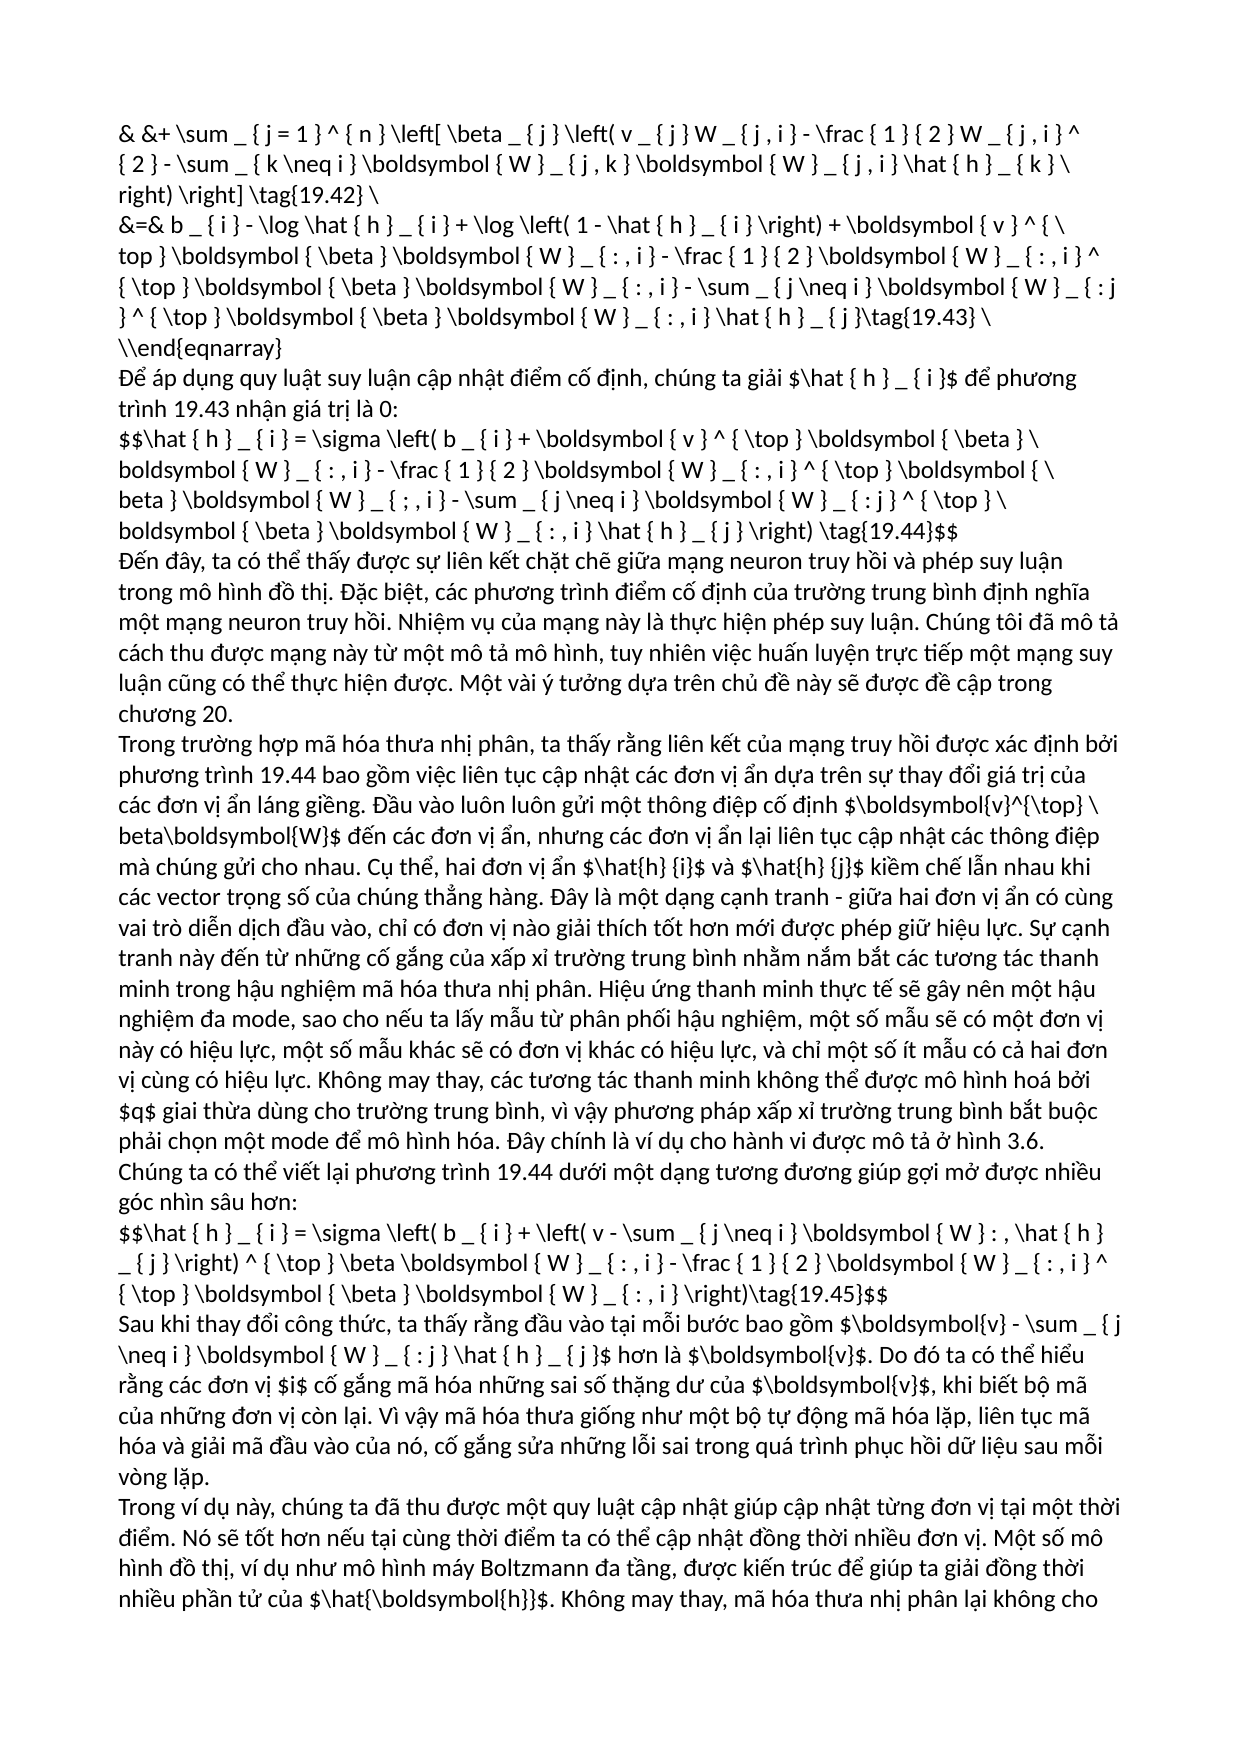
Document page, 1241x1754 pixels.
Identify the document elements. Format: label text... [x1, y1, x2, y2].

text &=& b _ { i } - \log \hat { h } _ { i } + \log \left( 1 - \hat { h } _ { i } \right) + \boldsymbol { v } ^ { \top } \boldsymbol { \beta } \boldsymbol { W } _ { : , i } - \frac { 1 } { 2 } \boldsymbol { W } _ { : , i } ^ { \top } \boldsymbol { \beta } \boldsymbol { W } _ { : , i } - \sum _ { j \neq i } \boldsymbol { W } _ { : j } ^ { \top } \boldsymbol { \beta } \boldsymbol { W } _ { : , i } \hat { h } _ { j }\tag{19.43} \ [118, 210, 1122, 332]
text Đến đây, ta có thể thấy được sự liên kết chặt chẽ giữa mạng neuron truy hồi và phép suy luận trong mô hình đồ thị. Đặc biệt, các phương trình điểm cố định của trường trung bình định nghĩa một mạng neuron truy hồi. Nhiệm vụ của mạng này là thực hiện phép suy luận. Chúng tôi đã mô tả cách thu được mạng này từ một mô tả mô hình, tuy nhiên việc huấn luyện trực tiếp một mạng suy luận cũng có thể thực hiện được. Một vài ý tưởng dựa trên chủ đề này sẽ được đề cập trong chương 20. [118, 545, 1122, 728]
text Trong ví dụ này, chúng ta đã thu được một quy luật cập nhật giúp cập nhật từng đơn vị tại một thời điểm. Nó sẽ tốt hơn nếu tại cùng thời điểm ta có thể cập nhật đồng thời nhiều đơn vị. Một số mô hình đồ thị, ví dụ như mô hình máy Boltzmann đa tầng, được kiến trúc để giúp ta giải đồng thời nhiều phần tử của $\hat{\boldsymbol{h}}$. Không may thay, mã hóa thưa nhị phân lại không cho [118, 1492, 1122, 1614]
text Sau khi thay đổi công thức, ta thấy rằng đầu vào tại mỗi bước bao gồm $\boldsymbol{v} - \sum _ { j \neq i } \boldsymbol { W } _ { : j } \hat { h } _ { j }$ hơn là $\boldsymbol{v}$. Do đó ta có thể hiểu rằng các đơn vị $i$ cố gắng mã hóa những sai số thặng dư của $\boldsymbol{v}$, khi biết bộ mã của những đơn vị còn lại. Vì vậy mã hóa thưa giống như một bộ tự động mã hóa lặp, liên tục mã hóa và giải mã đầu vào của nó, cố gắng sửa những lỗi sai trong quá trình phục hồi dữ liệu sau mỗi vòng lặp. [118, 1308, 1122, 1492]
text Chúng ta có thể viết lại phương trình 19.44 dưới một dạng tương đương giúp gợi mở được nhiều góc nhìn sâu hơn: [118, 1156, 1122, 1217]
text Để áp dụng quy luật suy luận cập nhật điểm cố định, chúng ta giải $\hat { h } _ { i }$ để phương trình 19.43 nhận giá trị là 0: [118, 362, 1122, 423]
text \\end{eqnarray} [118, 332, 1122, 362]
text Trong trường hợp mã hóa thưa nhị phân, ta thấy rằng liên kết của mạng truy hồi được xác định bởi phương trình 19.44 bao gồm việc liên tục cập nhật các đơn vị ẩn dựa trên sự thay đổi giá trị của các đơn vị ẩn láng giềng. Đầu vào luôn luôn gửi một thông điệp cố định $\boldsymbol{v}^{\top} \beta\boldsymbol{W}$ đến các đơn vị ẩn, nhưng các đơn vị ẩn lại liên tục cập nhật các thông điệp mà chúng gửi cho nhau. Cụ thể, hai đơn vị ẩn $\hat{h} {i}$ và $\hat{h} {j}$ kiềm chế lẫn nhau khi các vector trọng số của chúng thẳng hàng. Đây là một dạng cạnh tranh - giữa hai đơn vị ẩn có cùng vai trò diễn dịch đầu vào, chỉ có đơn vị nào giải thích tốt hơn mới được phép giữ hiệu lực. Sự cạnh tranh này đến từ những cố gắng của xấp xỉ trường trung bình nhằm nắm bắt các tương tác thanh minh trong hậu nghiệm mã hóa thưa nhị phân. Hiệu ứng thanh minh thực tế sẽ gây nên một hậu nghiệm đa mode, sao cho nếu ta lấy mẫu từ phân phối hậu nghiệm, một số mẫu sẽ có một đơn vị này có hiệu lực, một số mẫu khác sẽ có đơn vị khác có hiệu lực, và chỉ một số ít mẫu có cả hai đơn vị cùng có hiệu lực. Không may thay, các tương tác thanh minh không thể được mô hình hoá bởi $q$ giai thừa dùng cho trường trung bình, vì vậy phương pháp xấp xỉ trường trung bình bắt buộc phải chọn một mode để mô hình hóa. Đây chính là ví dụ cho hành vi được mô tả ở hình 3.6. [118, 728, 1122, 1156]
text $$\hat { h } _ { i } = \sigma \left( b _ { i } + \left( v - \sum _ { j \neq i } \boldsymbol { W } : , \hat { h } _ { j } \right) ^ { \top } \beta \boldsymbol { W } _ { : , i } - \frac { 1 } { 2 } \boldsymbol { W } _ { : , i } ^ { \top } \boldsymbol { \beta } \boldsymbol { W } _ { : , i } \right)\tag{19.45}$$ [118, 1217, 1122, 1308]
text $$\hat { h } _ { i } = \sigma \left( b _ { i } + \boldsymbol { v } ^ { \top } \boldsymbol { \beta } \boldsymbol { W } _ { : , i } - \frac { 1 } { 2 } \boldsymbol { W } _ { : , i } ^ { \top } \boldsymbol { \beta } \boldsymbol { W } _ { ; , i } - \sum _ { j \neq i } \boldsymbol { W } _ { : j } ^ { \top } \boldsymbol { \beta } \boldsymbol { W } _ { : , i } \hat { h } _ { j } \right) \tag{19.44}$$ [118, 423, 1122, 545]
text & &+ \sum _ { j = 1 } ^ { n } \left[ \beta _ { j } \left( v _ { j } W _ { j , i } - \frac { 1 } { 2 } W _ { j , i } ^ { 2 } - \sum _ { k \neq i } \boldsymbol { W } _ { j , k } \boldsymbol { W } _ { j , i } \hat { h } _ { k } \right) \right] \tag{19.42} \ [118, 118, 1122, 210]
